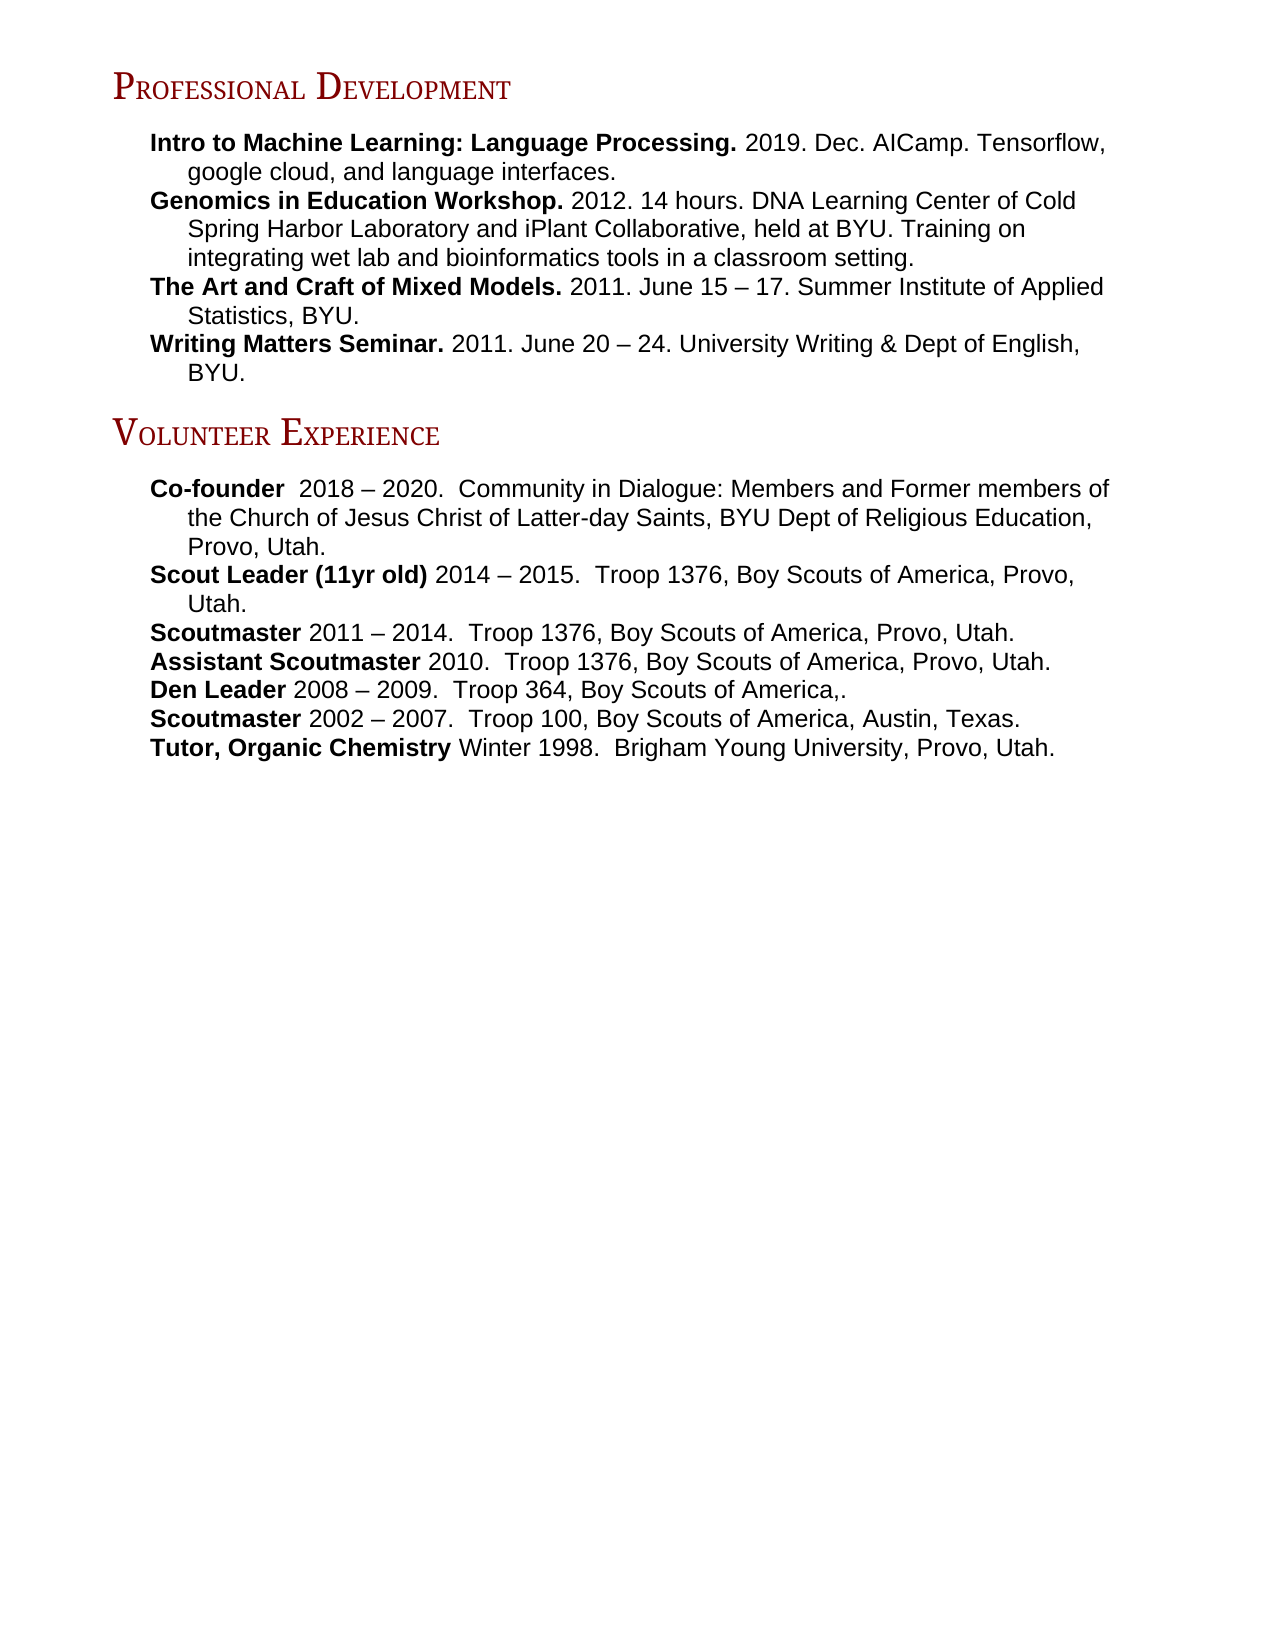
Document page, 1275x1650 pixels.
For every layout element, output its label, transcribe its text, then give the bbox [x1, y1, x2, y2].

text The Art and Craft of Mixed Models. 2011. June 15 – 17. Summer Institute of Applied Statistics, BYU. [150, 272, 1125, 329]
text Co-founder 2018 – 2020. Community in Dialogue: Members and Former members of the Church of Jesus Christ of Latter-day Saints, BYU Dept of Religious Education, Provo, Utah. [150, 474, 1125, 560]
text Intro to Machine Learning: Language Processing. 2019. Dec. AICamp. Tensorflow, google cloud, and language interfaces. [150, 128, 1125, 186]
text Tutor, Organic Chemistry Winter 1998. Brigham Young University, Provo, Utah. [150, 733, 1125, 761]
text Scout Leader (11yr old) 2014 – 2015. Troop 1376, Boy Scouts of America, Provo, Utah. [150, 560, 1125, 618]
subtitle Professional Development [112, 59, 1125, 110]
text Den Leader 2008 – 2009. Troop 364, Boy Scouts of America,. [150, 675, 1125, 704]
text Scoutmaster 2011 – 2014. Troop 1376, Boy Scouts of America, Provo, Utah. [150, 618, 1125, 646]
text Writing Matters Seminar. 2011. June 20 – 24. University Writing & Dept of English, BYU. [150, 329, 1125, 387]
subtitle Volunteer Experience [112, 405, 1125, 456]
text Genomics in Education Workshop. 2012. 14 hours. DNA Learning Center of Cold Spring Harbor Laboratory and iPlant Collaborative, held at BYU. Training on integrating wet lab and bioinformatics tools in a classroom setting. [150, 186, 1125, 272]
text Assistant Scoutmaster 2010. Troop 1376, Boy Scouts of America, Provo, Utah. [150, 646, 1125, 675]
text Scoutmaster 2002 – 2007. Troop 100, Boy Scouts of America, Austin, Texas. [150, 704, 1125, 733]
